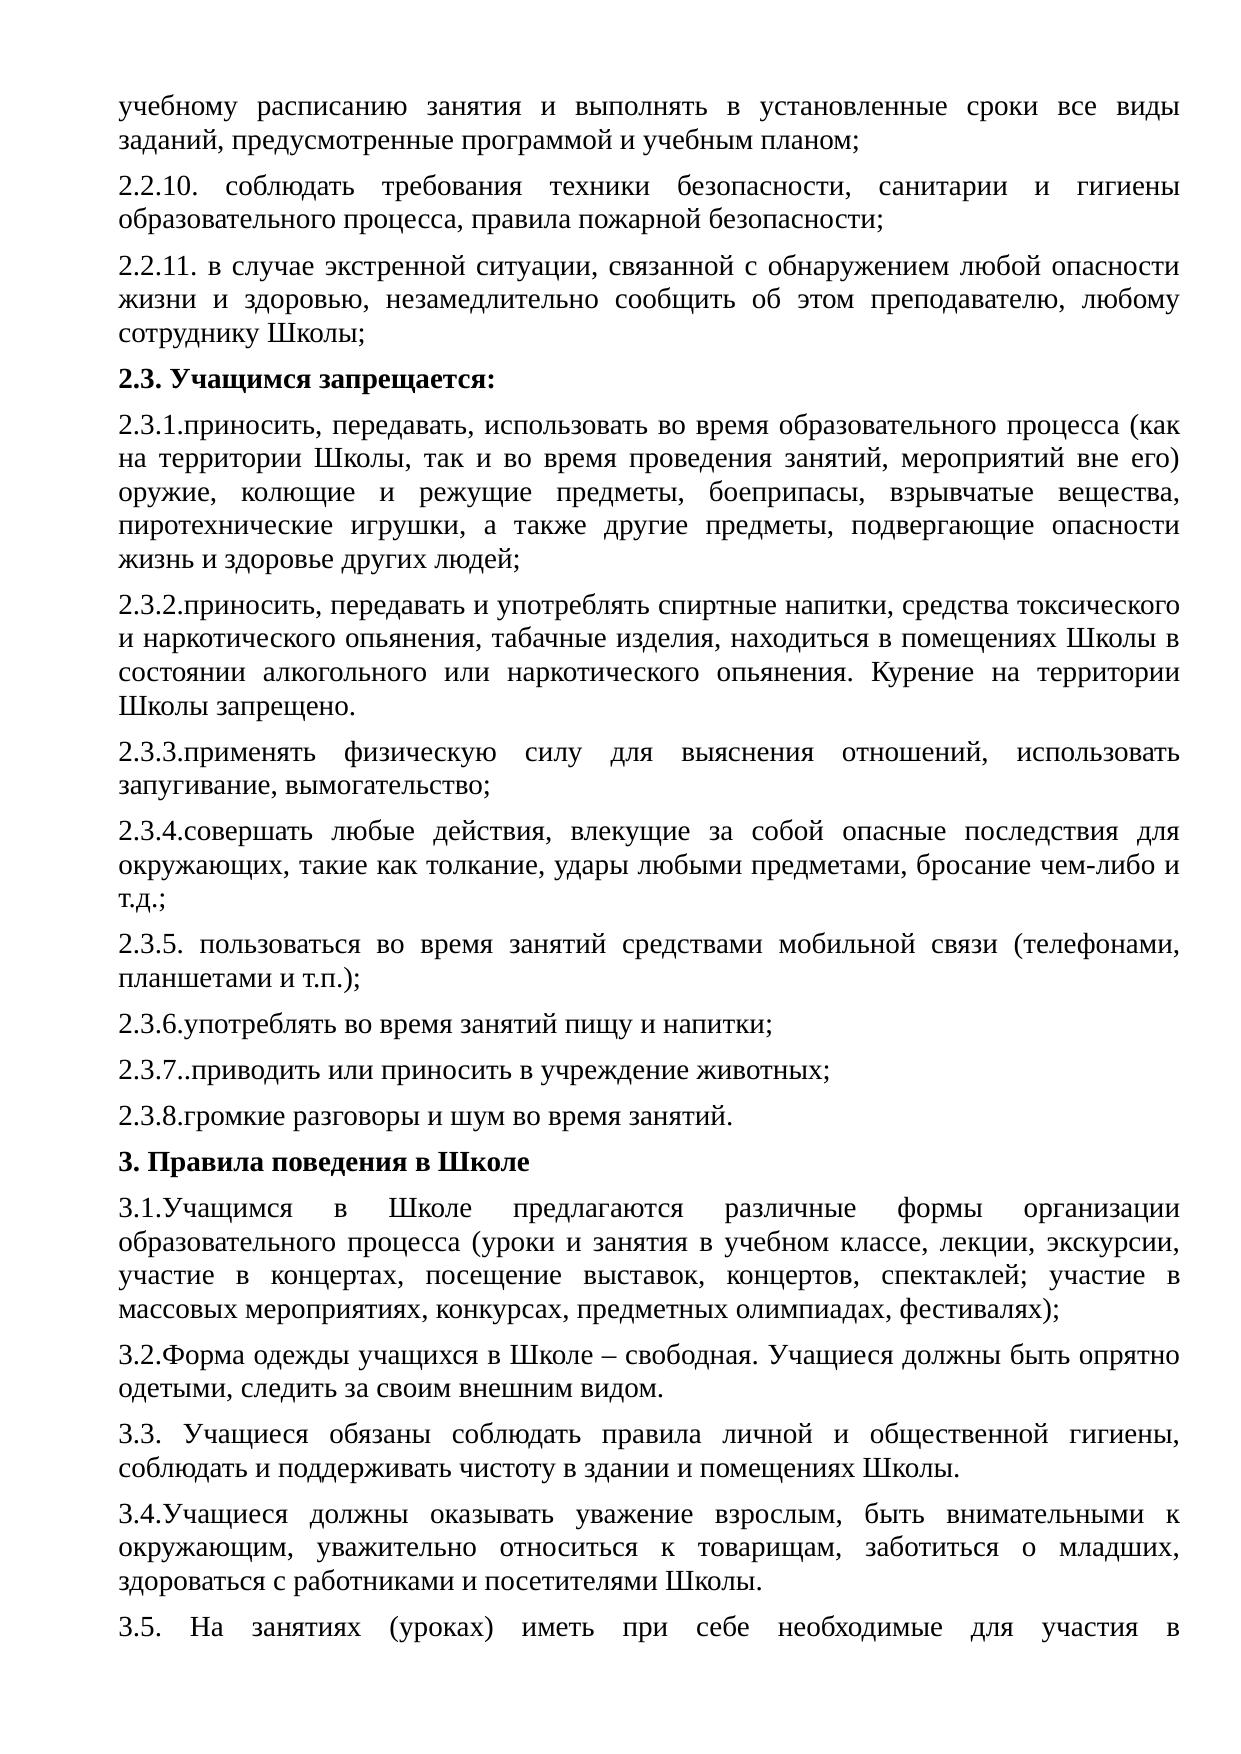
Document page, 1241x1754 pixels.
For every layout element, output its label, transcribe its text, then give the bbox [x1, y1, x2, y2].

text 2.3.3.применять физическую силу для выяснения отношений, использовать запугивание, вымогательство; [118, 734, 1181, 801]
text учебному расписанию занятия и выполнять в установленные сроки все виды заданий, предусмотренные программой и учебным планом; [118, 88, 1181, 156]
text 3. Правила поведения в Школе [118, 1144, 1181, 1178]
text 3.3. Учащиеся обязаны соблюдать правила личной и общественной гигиены, соблюдать и поддерживать чистоту в здании и помещениях Школы. [118, 1416, 1181, 1483]
text 2.3.8.громкие разговоры и шум во время занятий. [118, 1098, 1181, 1132]
text 2.3.6.употреблять во время занятий пищу и напитки; [118, 1006, 1181, 1039]
text 2.3.4.совершать любые действия, влекущие за собой опасные последствия для окружающих, такие как толкание, удары любыми предметами, бросание чем-либо и т.д.; [118, 813, 1181, 914]
text 2.3.1.приносить, передавать, использовать во время образовательного процесса (как на территории Школы, так и во время проведения занятий, мероприятий вне его) оружие, колющие и режущие предметы, боеприпасы, взрывчатые вещества, пиротехнические игрушки, а также другие предметы, подвергающие опасности жизнь и здоровье других людей; [118, 407, 1181, 574]
text 3.2.Форма одежды учащихся в Школе – свободная. Учащиеся должны быть опрятно одетыми, следить за своим внешним видом. [118, 1337, 1181, 1404]
text 2.3. Учащимся запрещается: [118, 361, 1181, 394]
text 3.1.Учащимся в Школе предлагаются различные формы организации образовательного процесса (уроки и занятия в учебном классе, лекции, экскурсии, участие в концертах, посещение выставок, концертов, спектаклей; участие в массовых мероприятиях, конкурсах, предметных олимпиадах, фестивалях); [118, 1190, 1181, 1324]
text 2.2.10. соблюдать требования техники безопасности, санитарии и гигиены образовательного процесса, правила пожарной безопасности; [118, 168, 1181, 235]
text 3.4.Учащиеся должны оказывать уважение взрослым, быть внимательными к окружающим, уважительно относиться к товарищам, заботиться о младших, здороваться с работниками и посетителями Школы. [118, 1496, 1181, 1597]
text 2.2.11. в случае экстренной ситуации, связанной с обнаружением любой опасности жизни и здоровью, незамедлительно сообщить об этом преподавателю, любому сотруднику Школы; [118, 248, 1181, 348]
text 3.5. На занятиях (уроках) иметь при себе необходимые для участия в [118, 1609, 1181, 1643]
text 2.3.7..приводить или приносить в учреждение животных; [118, 1052, 1181, 1086]
text 2.3.5. пользоваться во время занятий средствами мобильной связи (телефонами, планшетами и т.п.); [118, 926, 1181, 993]
text 2.3.2.приносить, передавать и употреблять спиртные напитки, средства токсического и наркотического опьянения, табачные изделия, находиться в помещениях Школы в состоянии алкогольного или наркотического опьянения. Курение на территории Школы запрещено. [118, 587, 1181, 721]
